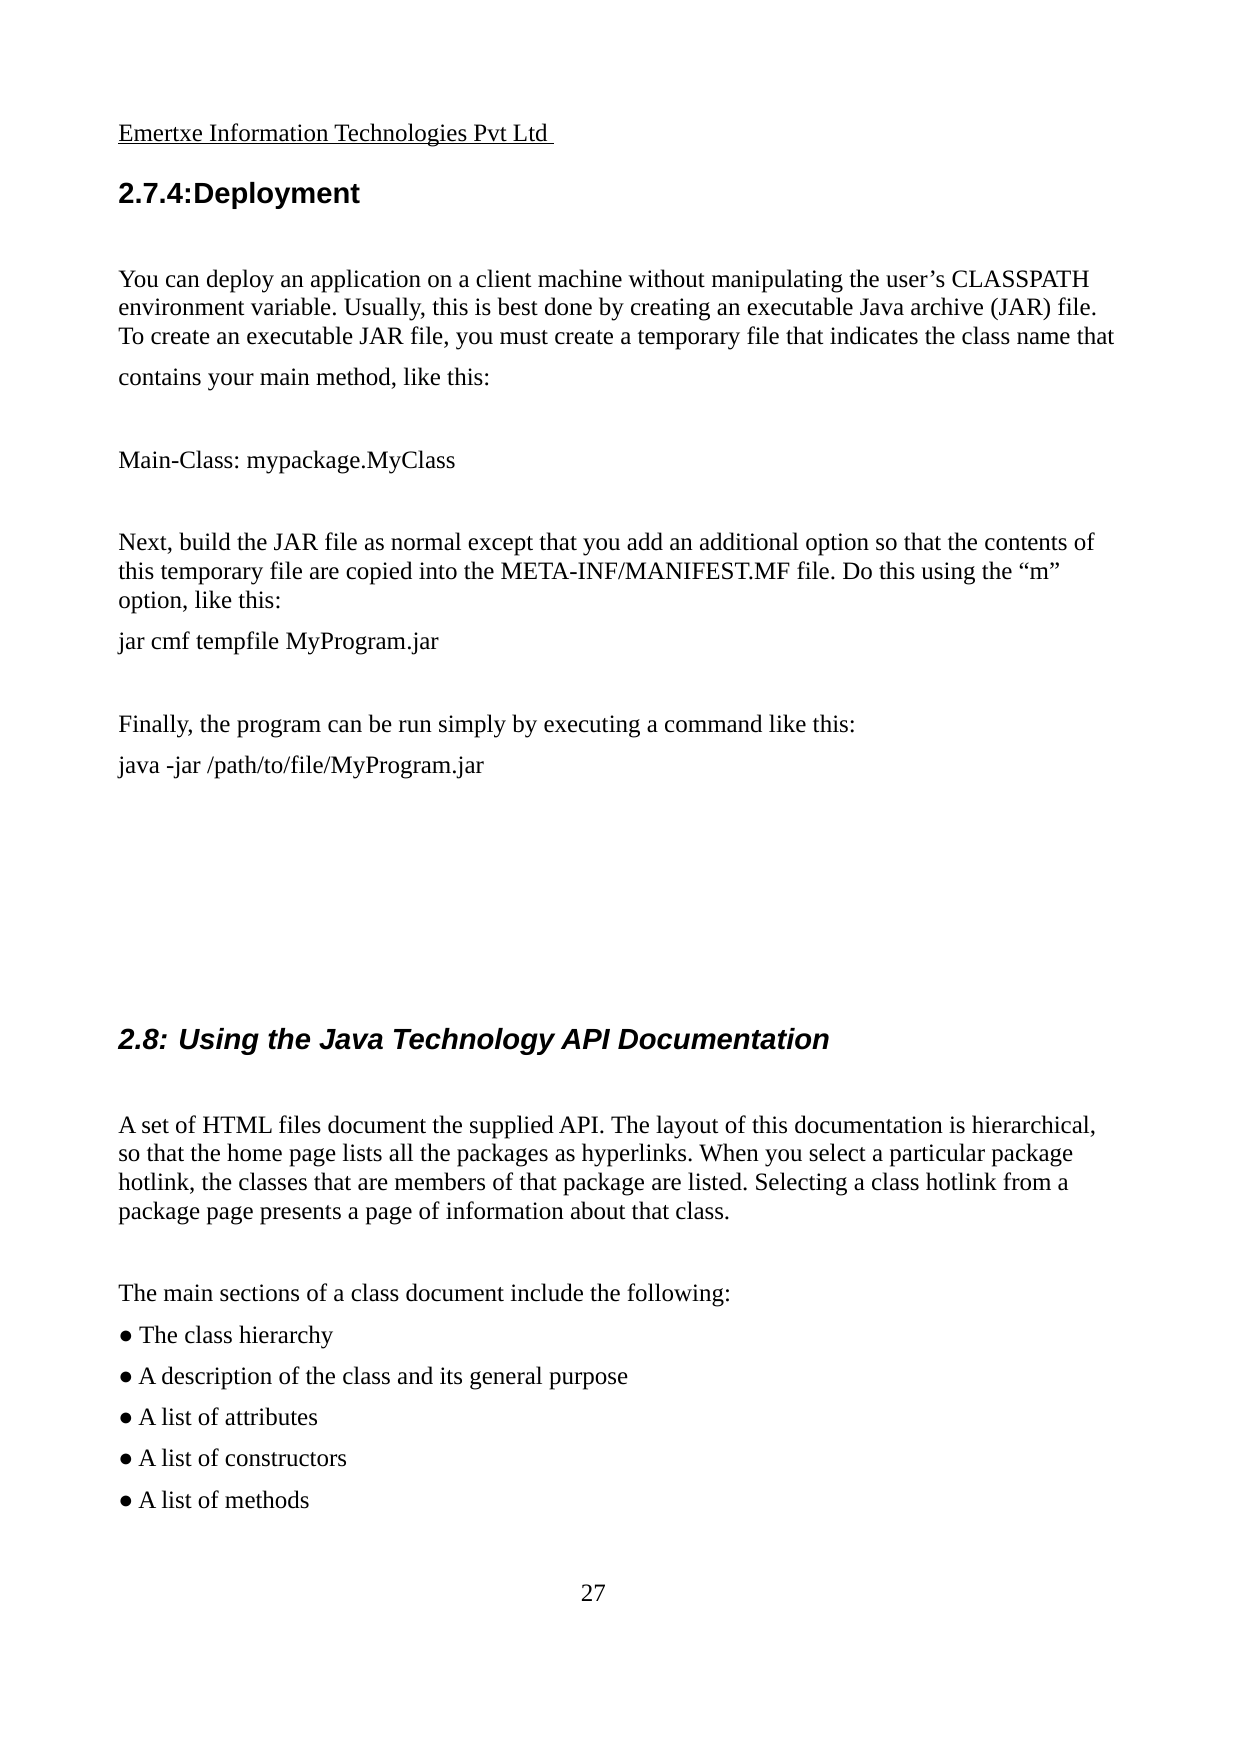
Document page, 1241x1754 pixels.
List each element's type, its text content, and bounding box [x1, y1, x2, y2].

text ● A list of constructors [118, 1443, 1122, 1472]
subtitle Using the Java Technology API Documentation [118, 1022, 1122, 1056]
text The main sections of a class document include the following: [118, 1278, 1122, 1307]
text jar cmf tempfile MyProgram.jar [118, 626, 1122, 655]
text ● A list of attributes [118, 1402, 1122, 1431]
text Main-Class: mypackage.MyClass [118, 445, 1122, 474]
text ● A list of methods [118, 1485, 1122, 1513]
text ● A description of the class and its general purpose [118, 1361, 1122, 1390]
text You can deploy an application on a client machine without manipulating the user’s CLASSPATH environment variable. Usually, this is best done by creating an executable Java archive (JAR) file. To create an executable JAR file, you must create a temporary file that indicates the class name that [118, 264, 1122, 350]
text Finally, the program can be run simply by executing a command like this: [118, 709, 1122, 737]
subtitle Deployment [118, 176, 1122, 210]
text contains your main method, like this: [118, 362, 1122, 391]
text ● The class hierarchy [118, 1320, 1122, 1348]
text java -jar /path/to/file/MyProgram.jar [118, 750, 1122, 779]
text A set of HTML files document the supplied API. The layout of this documentation is hierarchical, so that the home page lists all the packages as hyperlinks. When you select a particular package hotlink, the classes that are members of that package are listed. Selecting a class hotlink from a package page presents a page of information about that class. [118, 1110, 1122, 1225]
text Next, build the JAR file as normal except that you add an additional option so that the contents of this temporary file are copied into the META-INF/MANIFEST.MF file. Do this using the “m” option, like this: [118, 527, 1122, 614]
